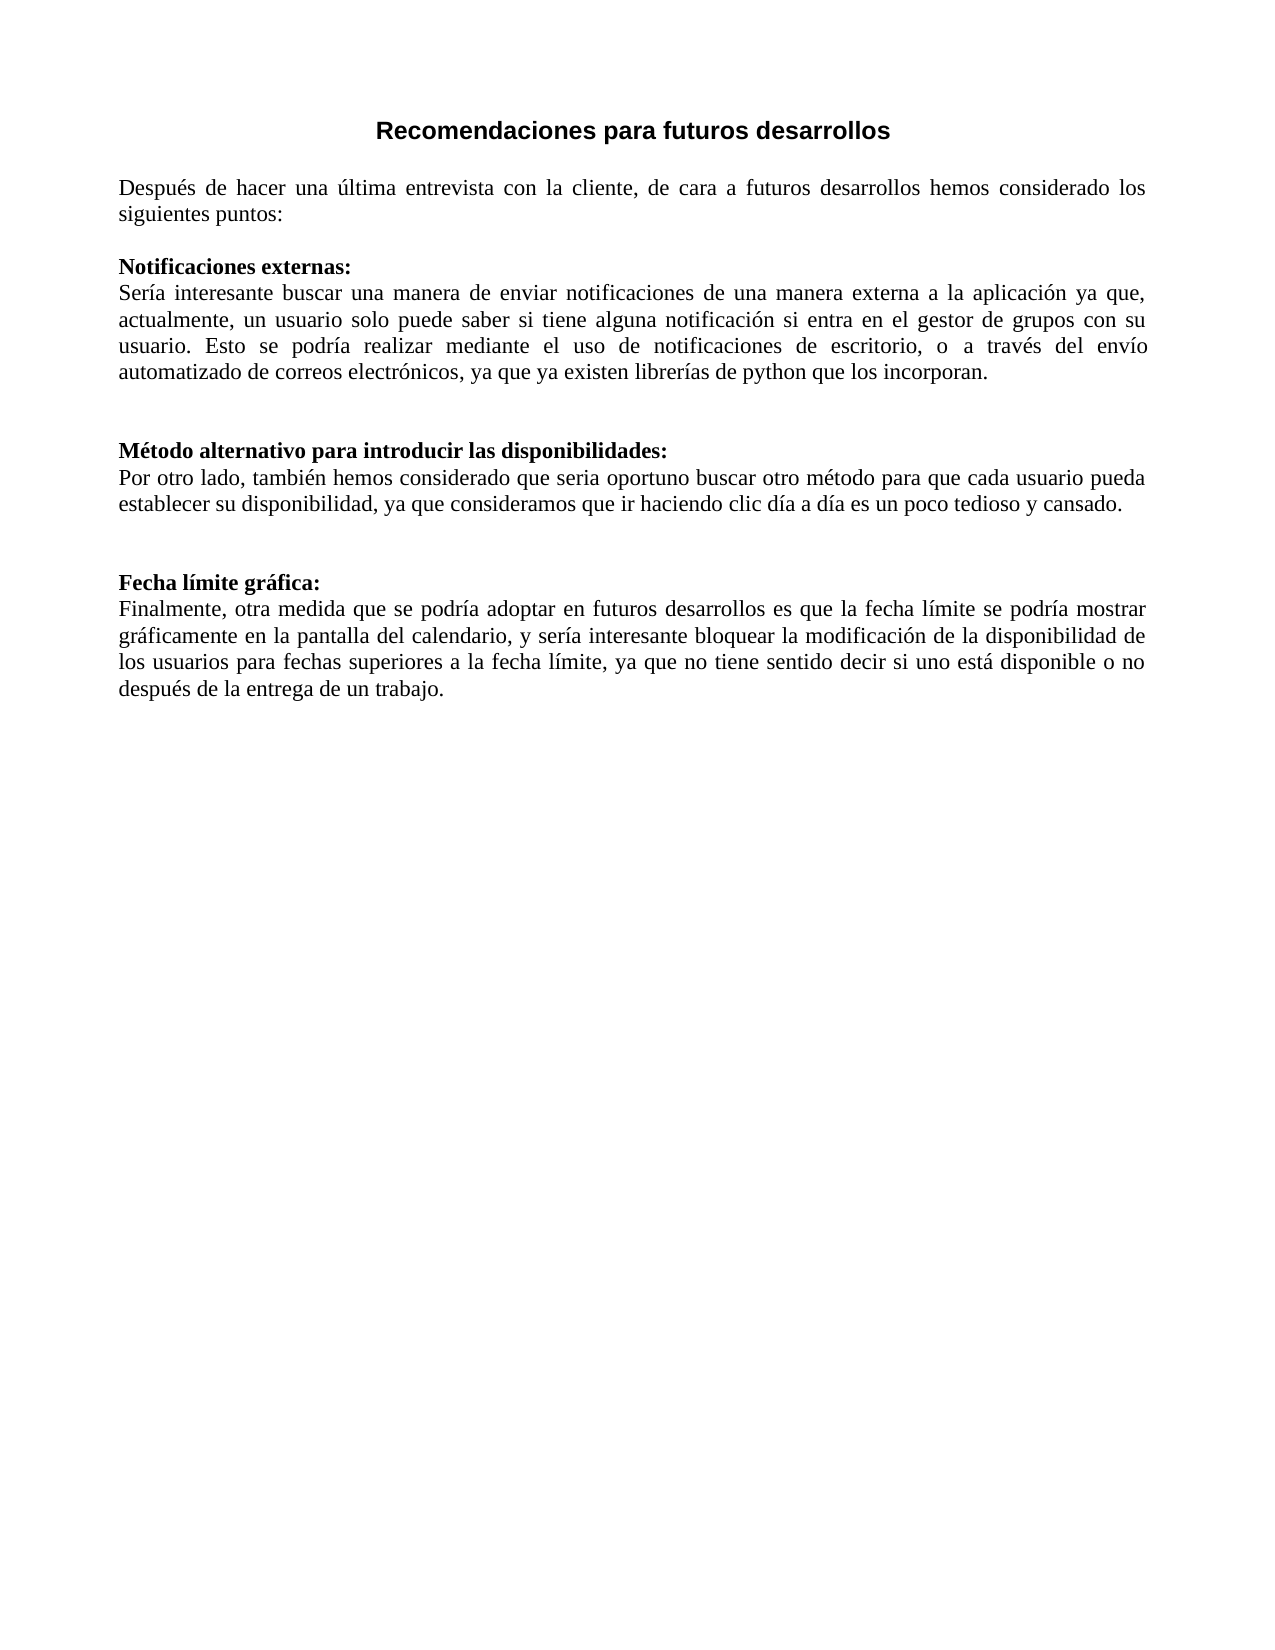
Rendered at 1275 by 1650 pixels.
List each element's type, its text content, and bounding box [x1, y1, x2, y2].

text Recomendaciones para futuros desarrollos [119, 116, 1148, 144]
text Por otro lado, también hemos considerado que seria oportuno buscar otro método para que cada usuario pueda establecer su disponibilidad, ya que consideramos que ir haciendo clic día a día es un poco tedioso y cansado. [118, 464, 1148, 516]
text Método alternativo para introducir las disponibilidades: [118, 437, 1148, 464]
text Finalmente, otra medida que se podría adoptar en futuros desarrollos es que la fecha límite se podría mostrar gráficamente en la pantalla del calendario, y sería interesante bloquear la modificación de la disponibilidad de los usuarios para fechas superiores a la fecha límite, ya que no tiene sentido decir si uno está disponible o no después de la entrega de un trabajo. [118, 596, 1148, 701]
text Notificaciones externas: [118, 253, 1148, 279]
text Fecha límite gráfica: [118, 569, 1148, 596]
text Después de hacer una última entrevista con la cliente, de cara a futuros desarrollos hemos considerado los siguientes puntos: [118, 174, 1148, 227]
text Sería interesante buscar una manera de enviar notificaciones de una manera externa a la aplicación ya que, actualmente, un usuario solo puede saber si tiene alguna notificación si entra en el gestor de grupos con su usuario. Esto se podría realizar mediante el uso de notificaciones de escritorio, o a través del envío automatizado de correos electrónicos, ya que ya existen librerías de python que los incorporan. [118, 279, 1148, 385]
